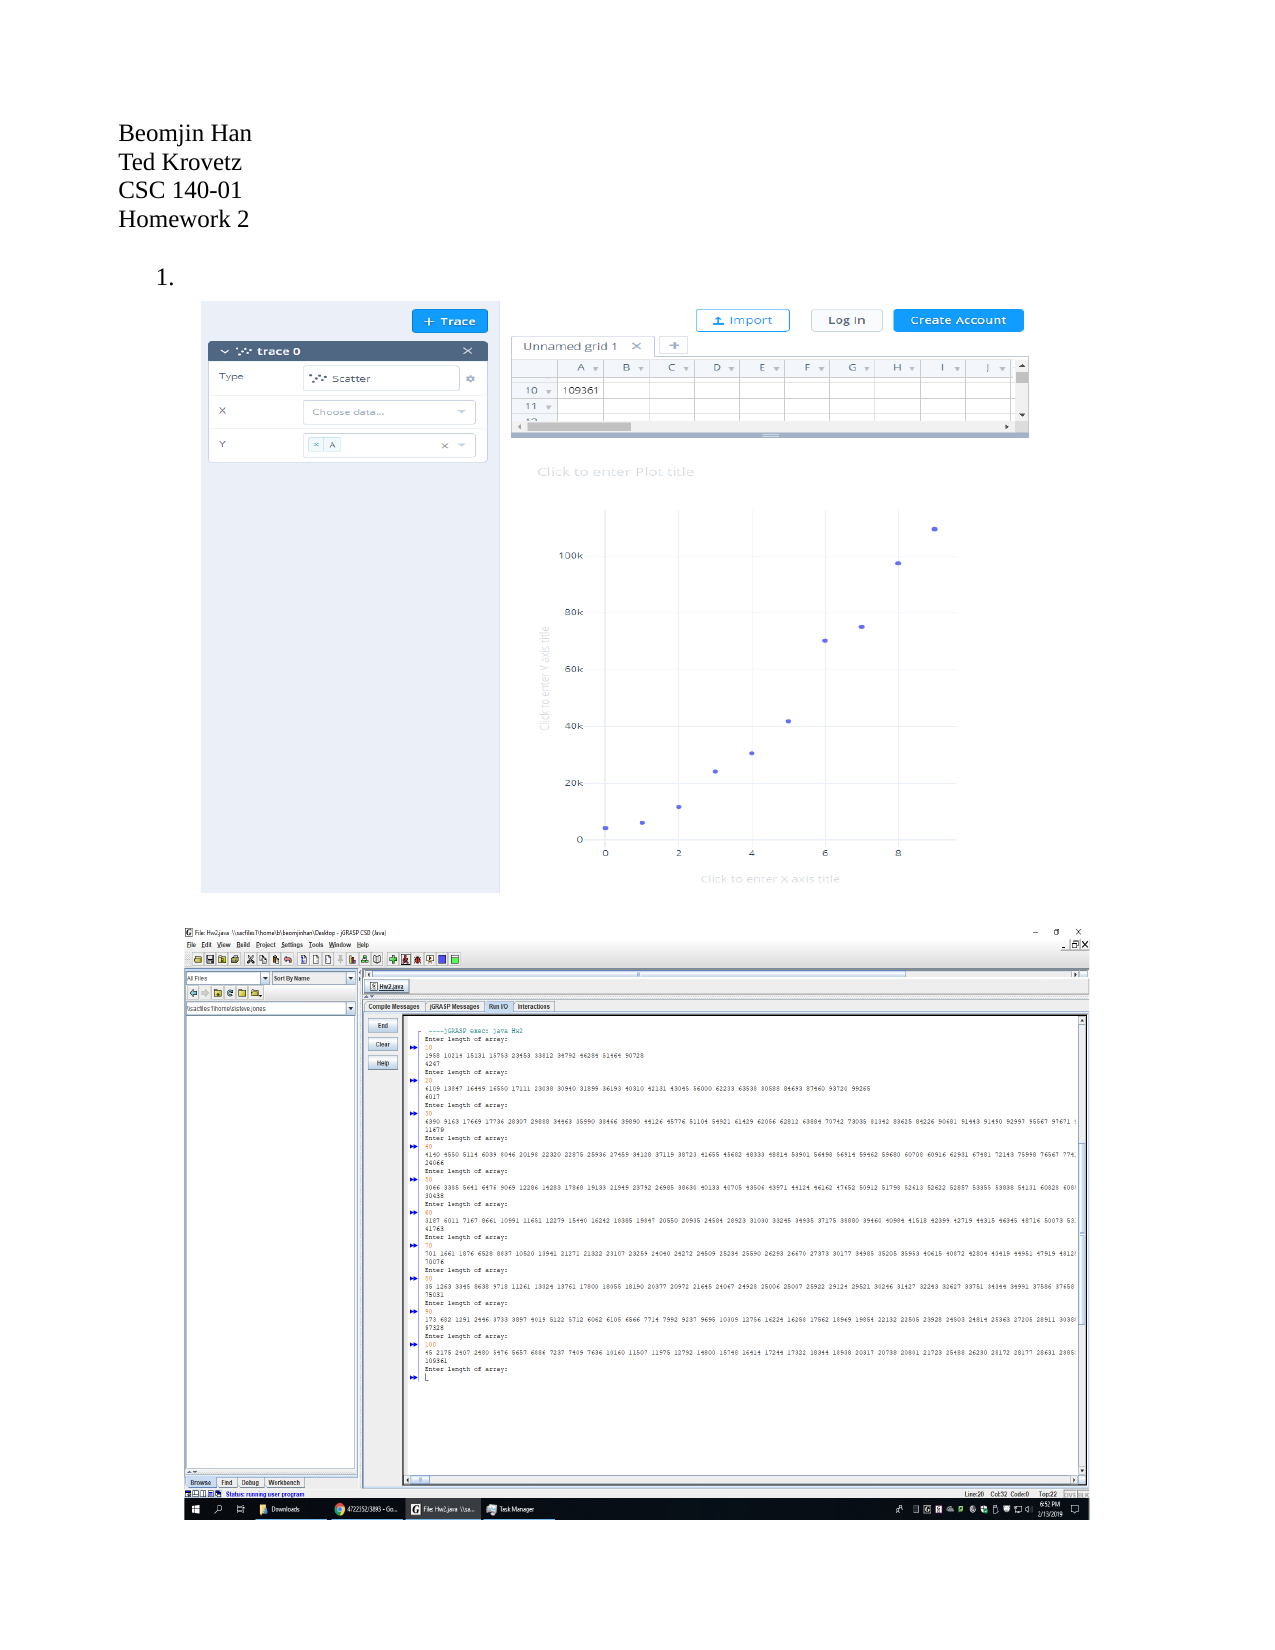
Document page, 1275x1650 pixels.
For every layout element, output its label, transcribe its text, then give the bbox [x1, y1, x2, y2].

picture [200, 301, 1033, 893]
text Ted Krovetz [118, 147, 1157, 176]
picture [184, 926, 1090, 1520]
text CSC 140-01 [118, 176, 1157, 204]
text Homework 2 [118, 204, 1157, 233]
text Beomjin Han [118, 118, 1157, 147]
